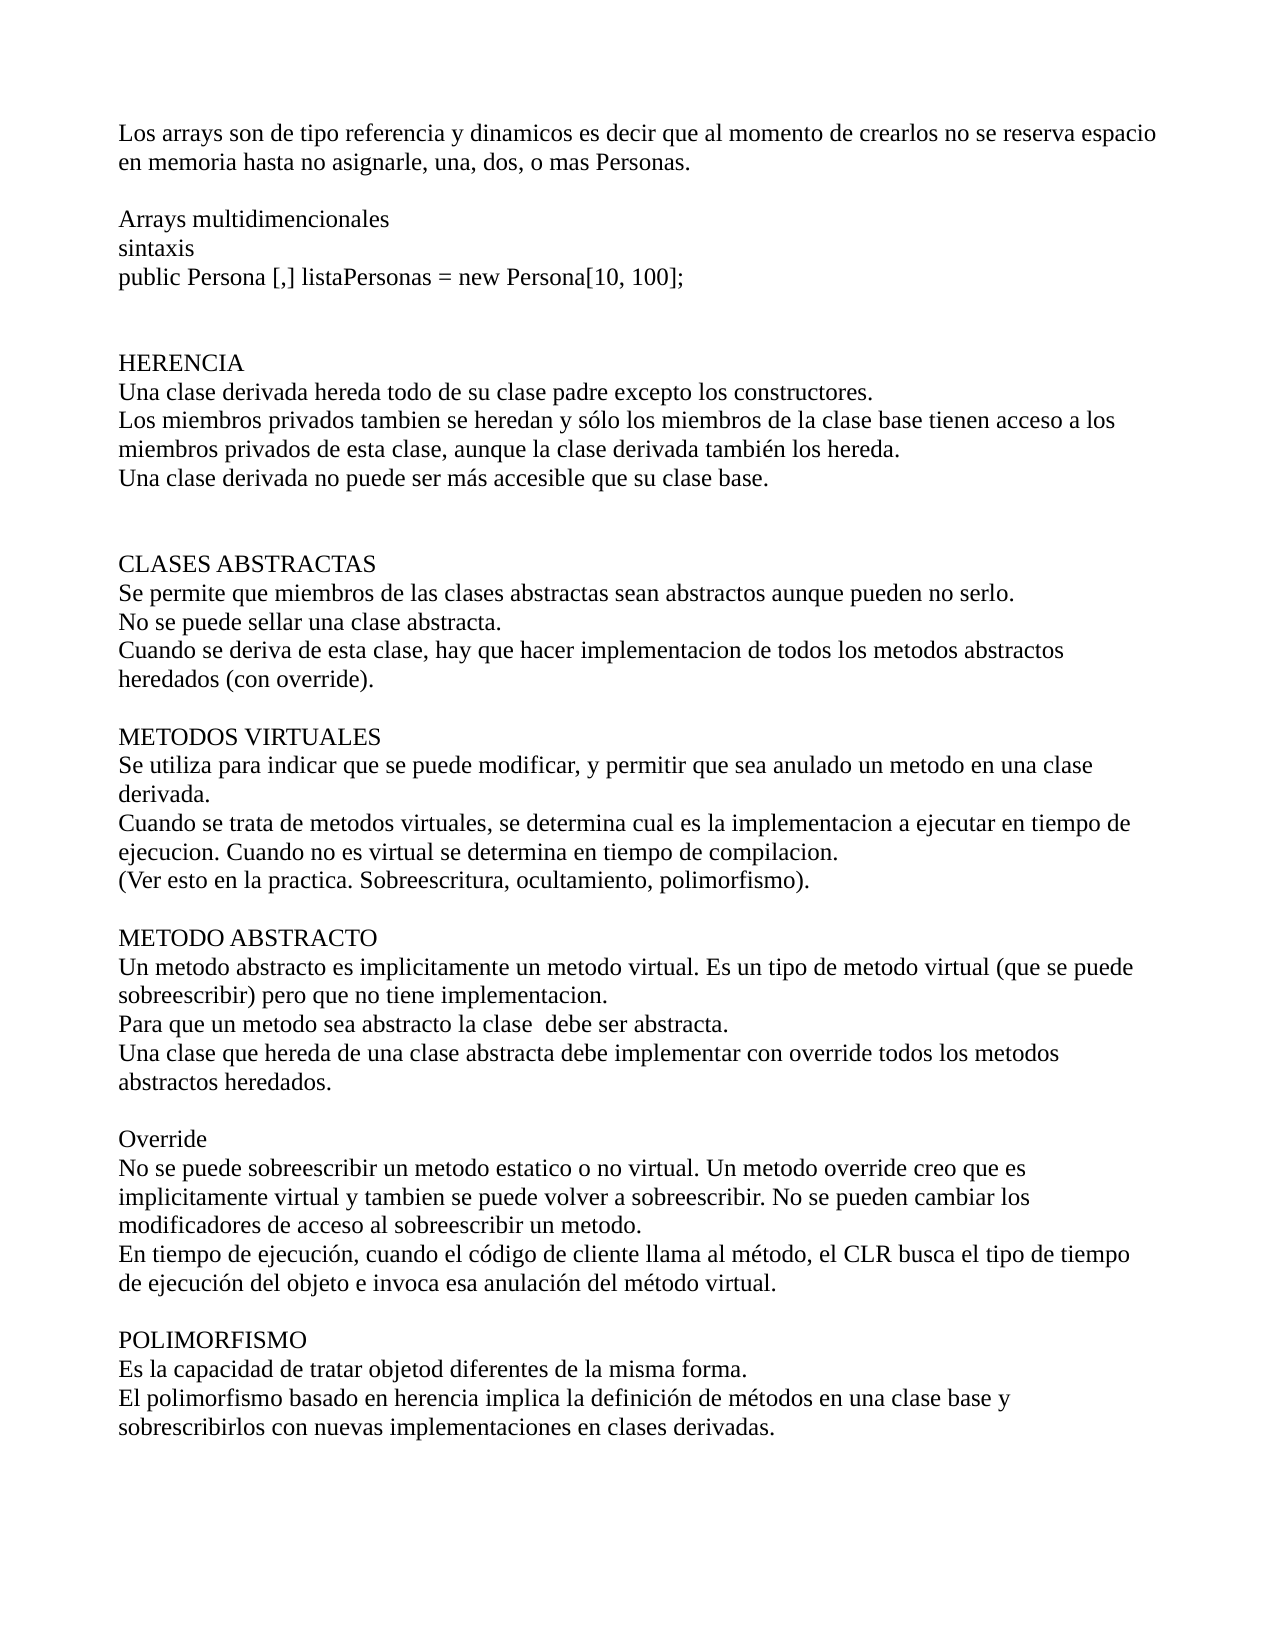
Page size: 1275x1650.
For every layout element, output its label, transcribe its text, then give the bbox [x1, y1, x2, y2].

text CLASES ABSTRACTAS [118, 549, 1157, 578]
text Es la capacidad de tratar objetod diferentes de la misma forma. [118, 1354, 1157, 1383]
text Los miembros privados tambien se heredan y sólo los miembros de la clase base tienen acceso a los miembros privados de esta clase, aunque la clase derivada también los hereda. [118, 406, 1157, 463]
text Una clase derivada hereda todo de su clase padre excepto los constructores. [118, 377, 1157, 406]
text METODOS VIRTUALES [118, 722, 1157, 751]
text El polimorfismo basado en herencia implica la definición de métodos en una clase base y sobrescribirlos con nuevas implementaciones en clases derivadas. [118, 1383, 1157, 1441]
text Cuando se trata de metodos virtuales, se determina cual es la implementacion a ejecutar en tiempo de ejecucion. Cuando no es virtual se determina en tiempo de compilacion. [118, 808, 1157, 866]
text Se utiliza para indicar que se puede modificar, y permitir que sea anulado un metodo en una clase derivada. [118, 751, 1157, 808]
text sintaxis [118, 233, 1157, 262]
text Un metodo abstracto es implicitamente un metodo virtual. Es un tipo de metodo virtual (que se puede sobreescribir) pero que no tiene implementacion. [118, 952, 1157, 1009]
text METODO ABSTRACTO [118, 923, 1157, 952]
text Una clase derivada no puede ser más accesible que su clase base. [118, 463, 1157, 492]
text En tiempo de ejecución, cuando el código de cliente llama al método, el CLR busca el tipo de tiempo de ejecución del objeto e invoca esa anulación del método virtual. [118, 1239, 1157, 1297]
text Cuando se deriva de esta clase, hay que hacer implementacion de todos los metodos abstractos heredados (con override). [118, 636, 1157, 693]
text Una clase que hereda de una clase abstracta debe implementar con override todos los metodos abstractos heredados. [118, 1038, 1157, 1096]
text Arrays multidimencionales [118, 204, 1157, 233]
text Los arrays son de tipo referencia y dinamicos es decir que al momento de crearlos no se reserva espacio en memoria hasta no asignarle, una, dos, o mas Personas. [118, 118, 1157, 176]
text (Ver esto en la practica. Sobreescritura, ocultamiento, polimorfismo). [118, 866, 1157, 894]
text Se permite que miembros de las clases abstractas sean abstractos aunque pueden no serlo. [118, 578, 1157, 607]
text No se puede sellar una clase abstracta. [118, 607, 1157, 636]
text No se puede sobreescribir un metodo estatico o no virtual. Un metodo override creo que es implicitamente virtual y tambien se puede volver a sobreescribir. No se pueden cambiar los modificadores de acceso al sobreescribir un metodo. [118, 1153, 1157, 1239]
text Para que un metodo sea abstracto la clase debe ser abstracta. [118, 1009, 1157, 1038]
text Override [118, 1124, 1157, 1153]
text HERENCIA [118, 348, 1157, 377]
text POLIMORFISMO [118, 1326, 1157, 1354]
text public Persona [,] listaPersonas = new Persona[10, 100]; [118, 262, 1157, 291]
